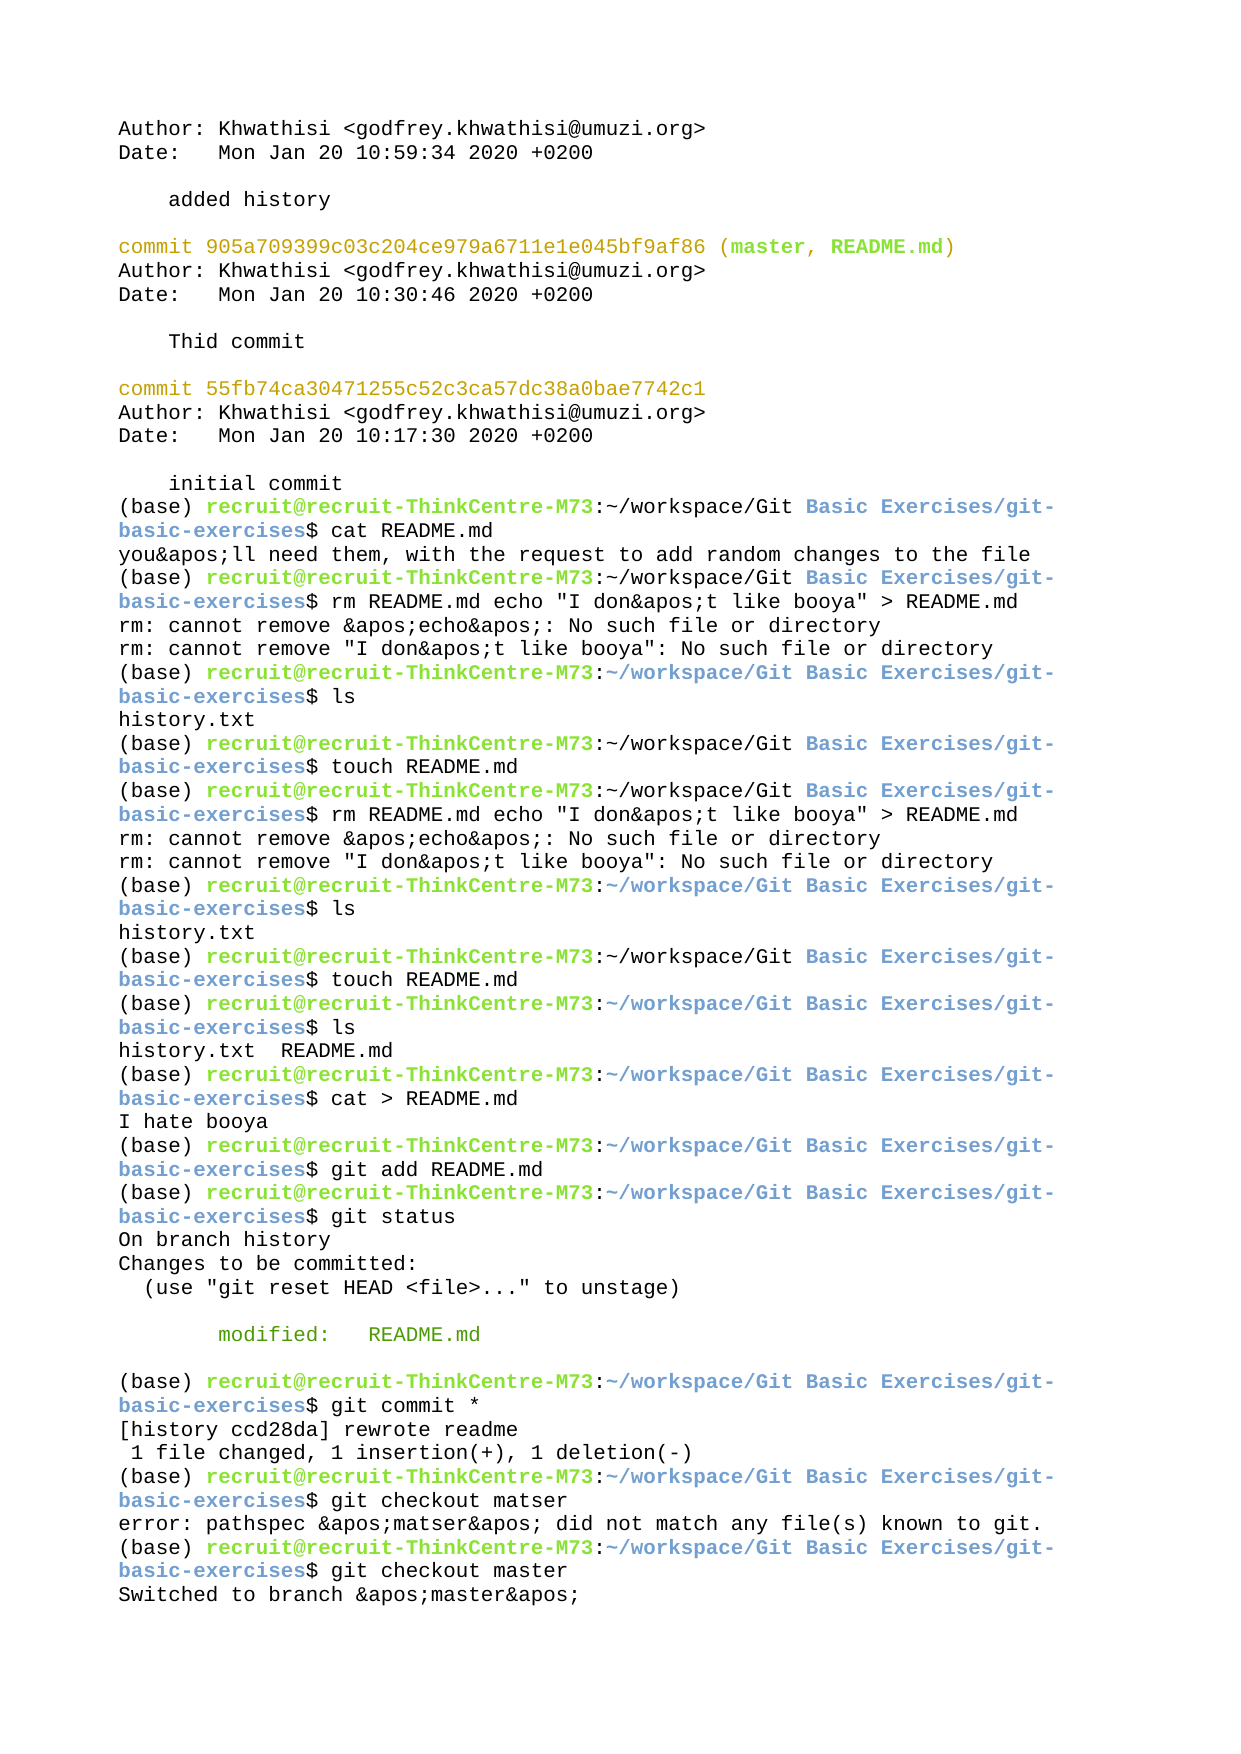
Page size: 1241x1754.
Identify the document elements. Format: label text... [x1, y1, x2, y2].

text (base) recruit@recruit-ThinkCentre-M73:~/workspace/Git Basic Exercises/git-basic-exercises$ git commit * [118, 1371, 1122, 1419]
text (base) recruit@recruit-ThinkCentre-M73:~/workspace/Git Basic Exercises/git-basic-exercises$ cat > README.md [118, 1064, 1122, 1111]
text Author: Khwathisi <godfrey.khwathisi@umuzi.org> [118, 118, 1122, 142]
text error: pathspec &apos;matser&apos; did not match any file(s) known to git. [118, 1513, 1122, 1537]
text Thid commit [118, 331, 1122, 354]
text rm: cannot remove &apos;echo&apos;: No such file or directory [118, 827, 1122, 851]
text rm: cannot remove &apos;echo&apos;: No such file or directory [118, 615, 1122, 638]
text (base) recruit@recruit-ThinkCentre-M73:~/workspace/Git Basic Exercises/git-basic-exercises$ git checkout matser [118, 1466, 1122, 1513]
text (base) recruit@recruit-ThinkCentre-M73:~/workspace/Git Basic Exercises/git-basic-exercises$ ls [118, 993, 1122, 1040]
text (use "git reset HEAD <file>..." to unstage) [118, 1277, 1122, 1300]
text rm: cannot remove "I don&apos;t like booya": No such file or directory [118, 851, 1122, 875]
text (base) recruit@recruit-ThinkCentre-M73:~/workspace/Git Basic Exercises/git-basic-exercises$ touch README.md [118, 946, 1122, 993]
text (base) recruit@recruit-ThinkCentre-M73:~/workspace/Git Basic Exercises/git-basic-exercises$ touch README.md [118, 733, 1122, 780]
text history.txt [118, 922, 1122, 946]
text history.txt [118, 709, 1122, 733]
text I hate booya [118, 1111, 1122, 1135]
text [history ccd28da] rewrote readme [118, 1419, 1122, 1442]
text Switched to branch &apos;master&apos; [118, 1584, 1122, 1608]
text Date: Mon Jan 20 10:17:30 2020 +0200 [118, 426, 1122, 449]
text you&apos;ll need them, with the request to add random changes to the file [118, 544, 1122, 567]
text 1 file changed, 1 insertion(+), 1 deletion(-) [118, 1442, 1122, 1466]
text modified: README.md [118, 1324, 1122, 1348]
text (base) recruit@recruit-ThinkCentre-M73:~/workspace/Git Basic Exercises/git-basic-exercises$ ls [118, 662, 1122, 709]
text (base) recruit@recruit-ThinkCentre-M73:~/workspace/Git Basic Exercises/git-basic-exercises$ rm README.md echo "I don&apos;t like booya" > README.md [118, 780, 1122, 827]
text Date: Mon Jan 20 10:59:34 2020 +0200 [118, 142, 1122, 165]
text added history [118, 189, 1122, 213]
text (base) recruit@recruit-ThinkCentre-M73:~/workspace/Git Basic Exercises/git-basic-exercises$ rm README.md echo "I don&apos;t like booya" > README.md [118, 567, 1122, 615]
text initial commit [118, 473, 1122, 496]
text Author: Khwathisi <godfrey.khwathisi@umuzi.org> [118, 260, 1122, 284]
text (base) recruit@recruit-ThinkCentre-M73:~/workspace/Git Basic Exercises/git-basic-exercises$ git checkout master [118, 1537, 1122, 1584]
text (base) recruit@recruit-ThinkCentre-M73:~/workspace/Git Basic Exercises/git-basic-exercises$ git add README.md [118, 1135, 1122, 1182]
text On branch history [118, 1229, 1122, 1253]
text commit 55fb74ca30471255c52c3ca57dc38a0bae7742c1 [118, 378, 1122, 402]
text Changes to be committed: [118, 1253, 1122, 1277]
text history.txt README.md [118, 1040, 1122, 1064]
text rm: cannot remove "I don&apos;t like booya": No such file or directory [118, 638, 1122, 662]
text Date: Mon Jan 20 10:30:46 2020 +0200 [118, 284, 1122, 307]
text commit 905a709399c03c204ce979a6711e1e045bf9af86 (master, README.md) [118, 236, 1122, 260]
text (base) recruit@recruit-ThinkCentre-M73:~/workspace/Git Basic Exercises/git-basic-exercises$ cat README.md [118, 496, 1122, 544]
text Author: Khwathisi <godfrey.khwathisi@umuzi.org> [118, 402, 1122, 426]
text (base) recruit@recruit-ThinkCentre-M73:~/workspace/Git Basic Exercises/git-basic-exercises$ ls [118, 875, 1122, 922]
text (base) recruit@recruit-ThinkCentre-M73:~/workspace/Git Basic Exercises/git-basic-exercises$ git status [118, 1182, 1122, 1229]
